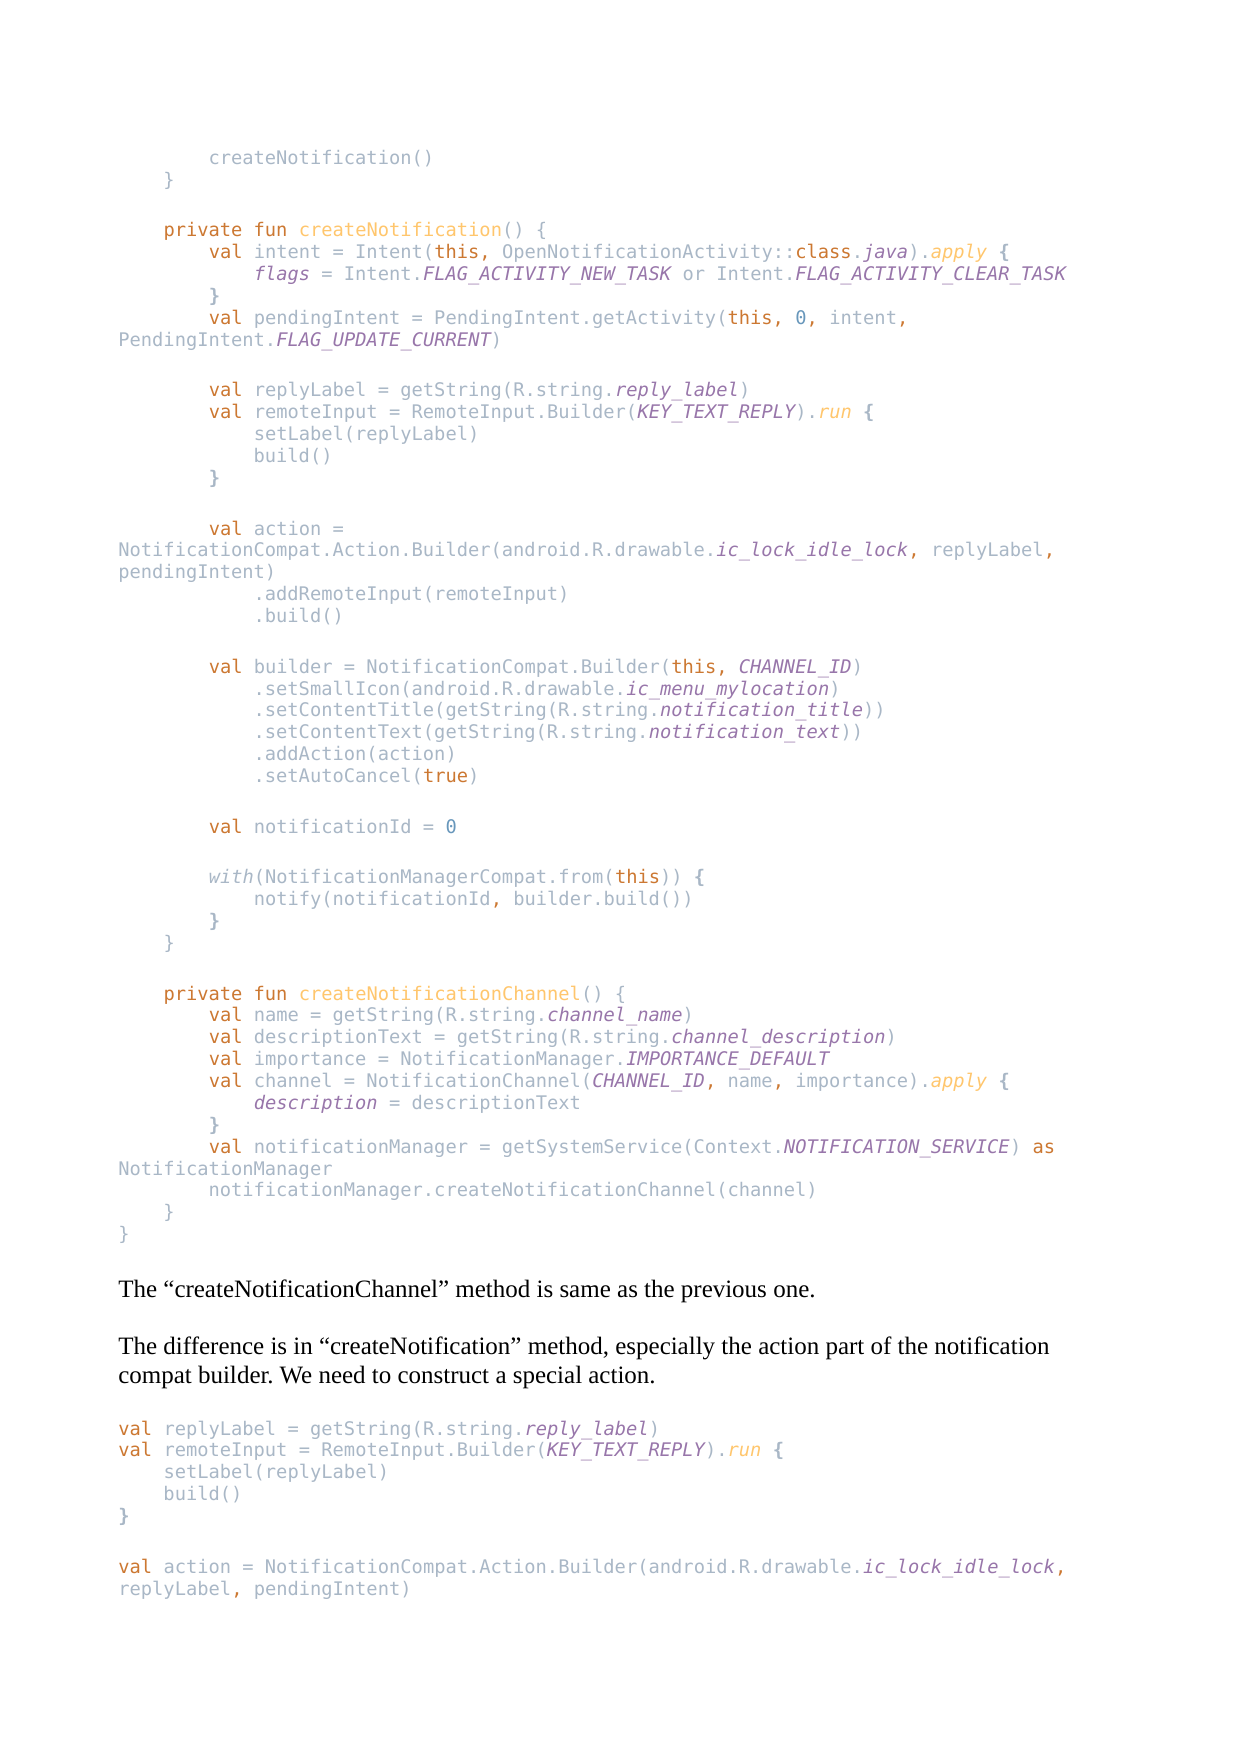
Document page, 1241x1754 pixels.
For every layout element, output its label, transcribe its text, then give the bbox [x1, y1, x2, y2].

text val replyLabel = getString(R.string.reply_label) val remoteInput = RemoteInput.Builder(KEY_TEXT_REPLY).run { setLabel(replyLabel) build() } val action = NotificationCompat.Action.Builder(android.R.drawable.ic_lock_idle_lock, replyLabel, pendingIntent) [118, 1417, 1122, 1599]
text The “createNotificationChannel” method is same as the previous one. [118, 1274, 1122, 1302]
text createNotification() } private fun createNotification() { val intent = Intent(this, OpenNotificationActivity::class.java).apply { flags = Intent.FLAG_ACTIVITY_NEW_TASK or Intent.FLAG_ACTIVITY_CLEAR_TASK } val pendingIntent = PendingIntent.getActivity(this, 0, intent, PendingIntent.FLAG_UPDATE_CURRENT) val replyLabel = getString(R.string.reply_label) val remoteInput = RemoteInput.Builder(KEY_TEXT_REPLY).run { setLabel(replyLabel) build() } val action = NotificationCompat.Action.Builder(android.R.drawable.ic_lock_idle_lock, replyLabel, pendingIntent) .addRemoteInput(remoteInput) .build() val builder = NotificationCompat.Builder(this, CHANNEL_ID) .setSmallIcon(android.R.drawable.ic_menu_mylocation) .setContentTitle(getString(R.string.notification_title)) .setContentText(getString(R.string.notification_text)) .addAction(action) .setAutoCancel(true) val notificationId = 0 with(NotificationManagerCompat.from(this)) { notify(notificationId, builder.build()) } } private fun createNotificationChannel() { val name = getString(R.string.channel_name) val descriptionText = getString(R.string.channel_description) val importance = NotificationManager.IMPORTANCE_DEFAULT val channel = NotificationChannel(CHANNEL_ID, name, importance).apply { description = descriptionText } val notificationManager = getSystemService(Context.NOTIFICATION_SERVICE) as NotificationManager notificationManager.createNotificationChannel(channel) } } [118, 118, 1122, 1245]
text The difference is in “createNotification” method, especially the action part of the notification compat builder. We need to construct a special action. [118, 1331, 1122, 1389]
